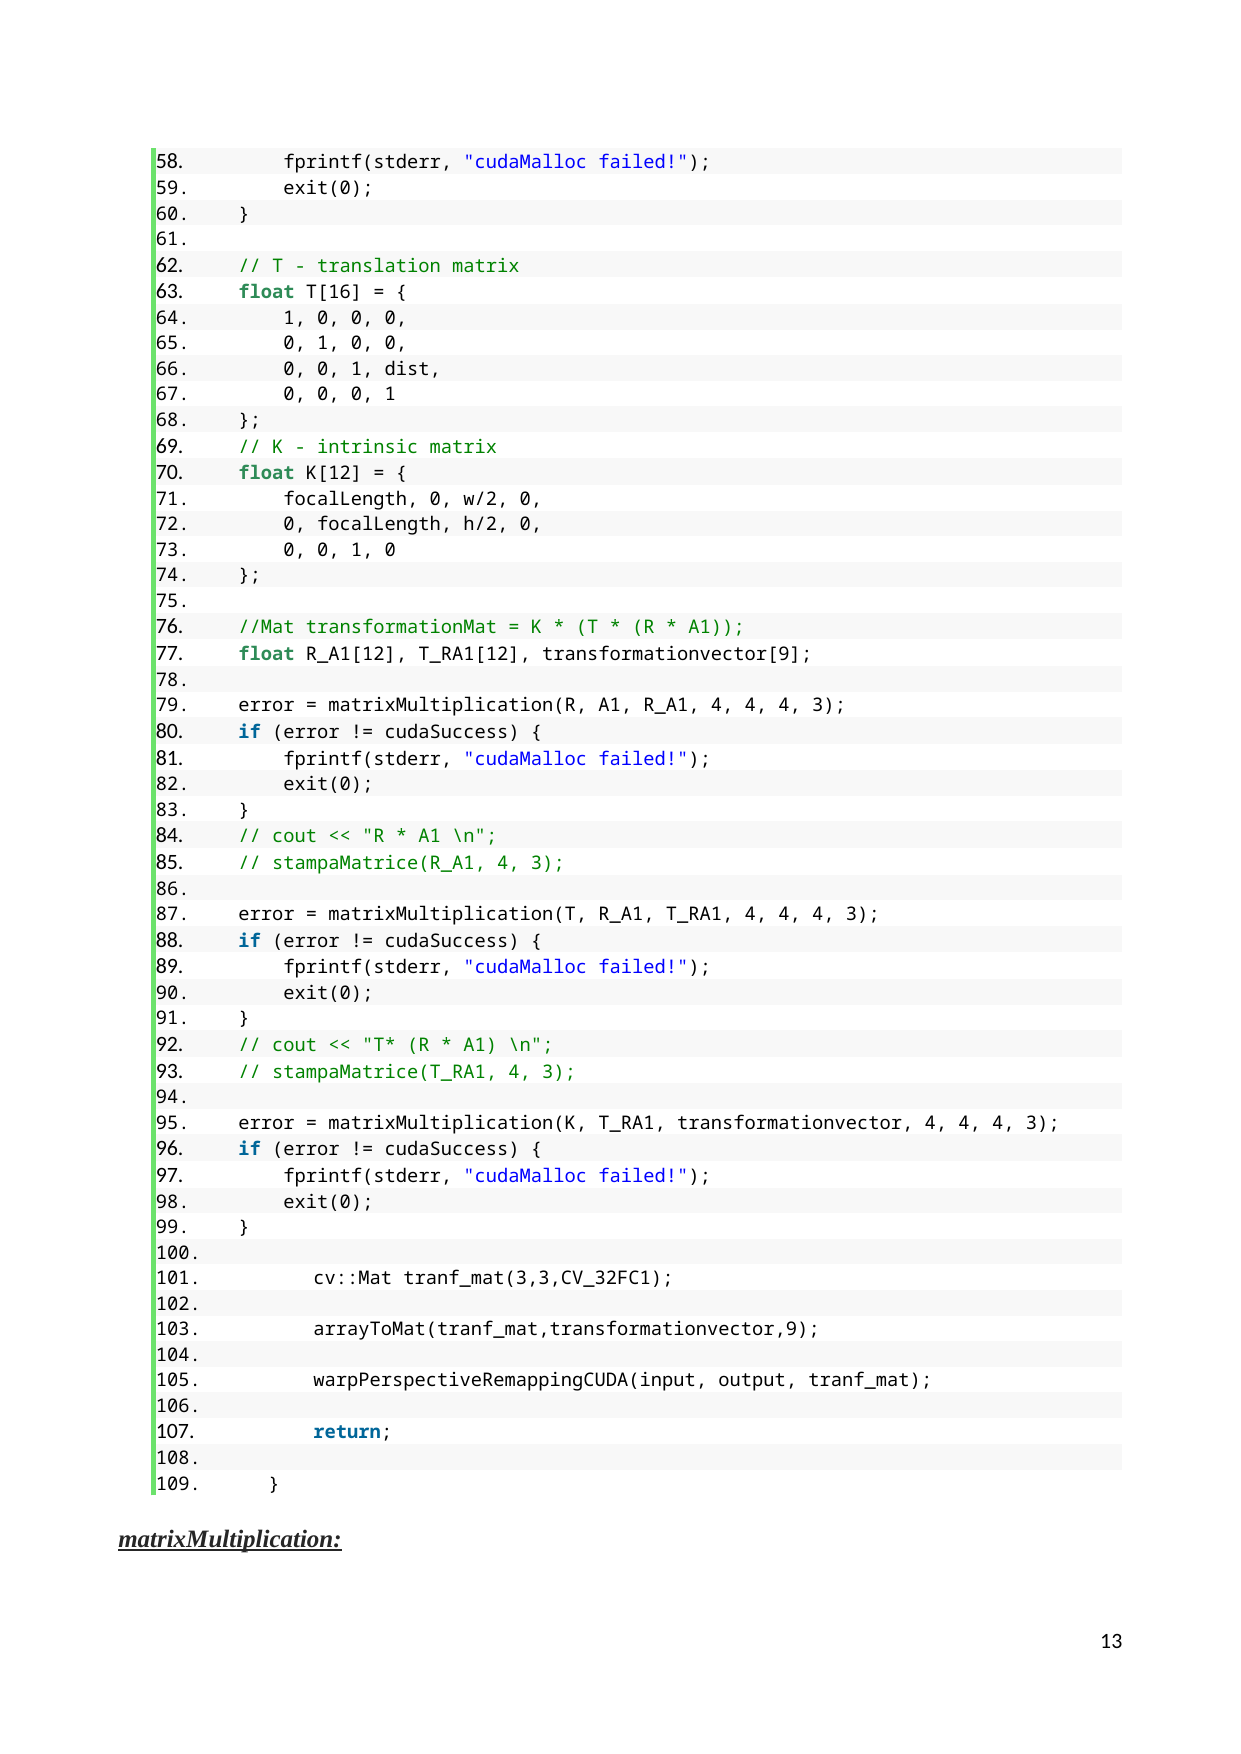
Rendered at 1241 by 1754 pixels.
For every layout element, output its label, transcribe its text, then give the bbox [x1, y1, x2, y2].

list exit(0); [156, 174, 1122, 200]
list } [156, 796, 1122, 821]
list arrayToMat(tranf_mat,transformationvector,9); [156, 1316, 1122, 1341]
list exit(0); [156, 979, 1122, 1005]
list float K[12] = { [156, 458, 1122, 485]
list } [156, 1470, 1122, 1495]
list fprintf(stderr, "cudaMalloc failed!"); [156, 148, 1122, 174]
list exit(0); [156, 770, 1122, 796]
list 0, 0, 1, 0 [156, 536, 1122, 562]
list 0, focalLength, h/2, 0, [156, 511, 1122, 536]
list error = matrixMultiplication(K, T_RA1, transformationvector, 4, 4, 4, 3); [156, 1109, 1122, 1134]
list // T - translation matrix [156, 251, 1122, 277]
list exit(0); [156, 1188, 1122, 1213]
list if (error != cudaSuccess) { [156, 1134, 1122, 1161]
list if (error != cudaSuccess) { [156, 717, 1122, 744]
list warpPerspectiveRemappingCUDA(input, output, tranf_mat); [156, 1367, 1122, 1392]
list }; [156, 562, 1122, 587]
list // stampaMatrice(R_A1, 4, 3); [156, 848, 1122, 875]
list } [156, 200, 1122, 225]
list //Mat transformationMat = K * (T * (R * A1)); [156, 613, 1122, 639]
list float R_A1[12], T_RA1[12], transformationvector[9]; [156, 639, 1122, 666]
list // cout << "T* (R * A1) \n"; [156, 1030, 1122, 1057]
list return; [156, 1418, 1122, 1444]
list float T[16] = { [156, 277, 1122, 304]
list 0, 0, 0, 1 [156, 381, 1122, 406]
text matrixMultiplication: [118, 1524, 1122, 1553]
list // stampaMatrice(T_RA1, 4, 3); [156, 1057, 1122, 1083]
list // K - intrinsic matrix [156, 432, 1122, 458]
list fprintf(stderr, "cudaMalloc failed!"); [156, 952, 1122, 979]
list 1, 0, 0, 0, [156, 304, 1122, 330]
list } [156, 1213, 1122, 1239]
list focalLength, 0, w/2, 0, [156, 485, 1122, 511]
list }; [156, 406, 1122, 432]
list if (error != cudaSuccess) { [156, 926, 1122, 952]
list 0, 1, 0, 0, [156, 330, 1122, 355]
list } [156, 1005, 1122, 1030]
list 0, 0, 1, dist, [156, 355, 1122, 381]
list error = matrixMultiplication(T, R_A1, T_RA1, 4, 4, 4, 3); [156, 900, 1122, 926]
list fprintf(stderr, "cudaMalloc failed!"); [156, 744, 1122, 770]
list error = matrixMultiplication(R, A1, R_A1, 4, 4, 4, 3); [156, 692, 1122, 717]
list // cout << "R * A1 \n"; [156, 821, 1122, 848]
list fprintf(stderr, "cudaMalloc failed!"); [156, 1161, 1122, 1188]
list cv::Mat tranf_mat(3,3,CV_32FC1); [156, 1264, 1122, 1290]
